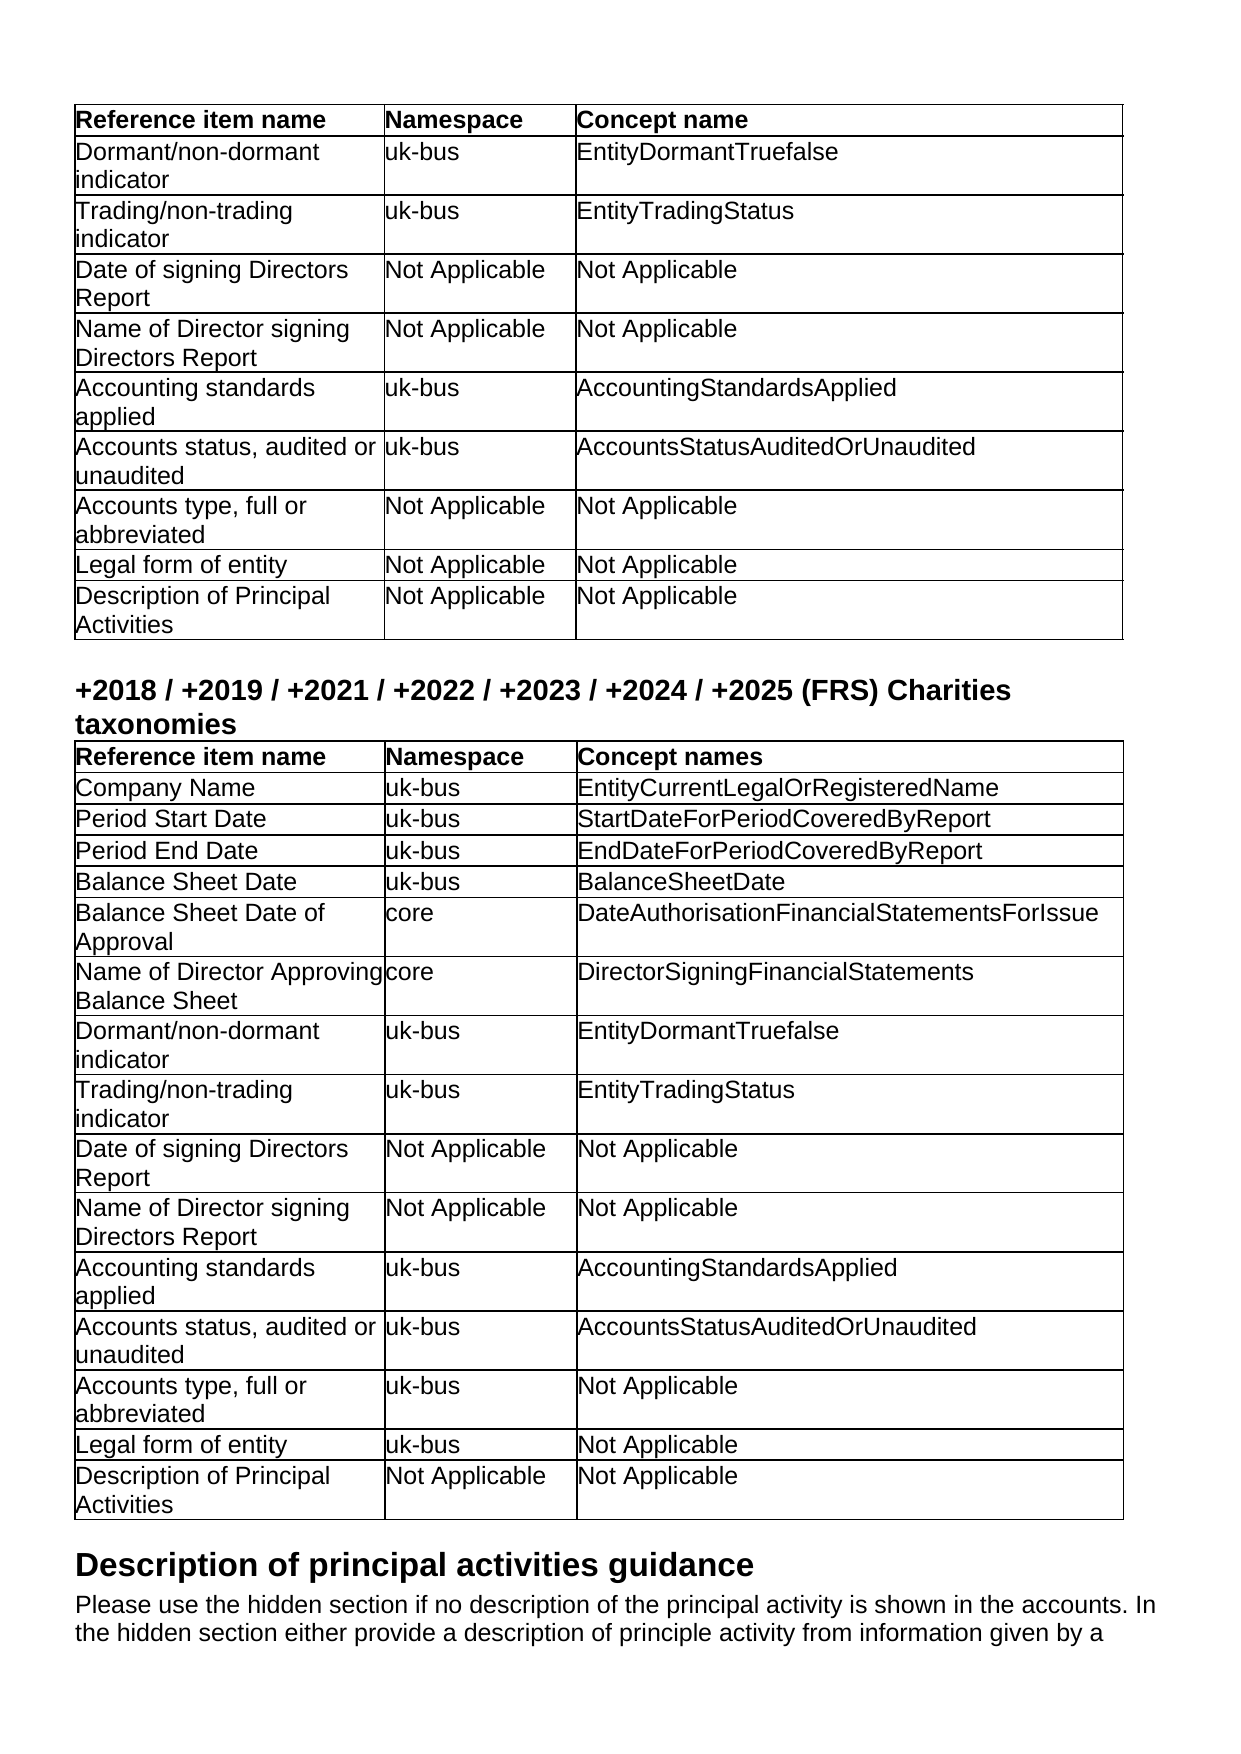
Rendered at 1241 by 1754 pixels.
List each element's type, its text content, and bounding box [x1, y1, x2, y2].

table_cell EntityDormantTruefalse [577, 137, 1122, 194]
table_cell Not Applicable [386, 1461, 576, 1518]
table_cell uk-bus [386, 1075, 576, 1133]
table_header Concept names [578, 742, 1123, 772]
table_cell Date of signing Directors Report [76, 255, 384, 312]
table_cell uk-bus [386, 805, 576, 834]
table_cell uk-bus [386, 1253, 576, 1310]
table_cell uk-bus [386, 1312, 576, 1369]
table_cell Name of Director signing Directors Report [76, 1193, 384, 1251]
table_cell Description of Principal Activities [76, 1461, 384, 1518]
table_cell uk-bus [386, 773, 576, 803]
table_cell Dormant/non-dormant indicator [76, 137, 384, 194]
table_cell EndDateForPeriodCoveredByReport [578, 836, 1123, 865]
table_cell core [386, 957, 576, 1015]
table_cell Not Applicable [578, 1135, 1123, 1192]
table_cell Balance Sheet Date [76, 867, 384, 897]
table_cell Not Applicable [578, 1461, 1123, 1518]
subtitle Description of principal activities guidance [75, 1545, 1165, 1583]
table_cell Not Applicable [578, 1430, 1123, 1459]
table_cell AccountingStandardsApplied [578, 1253, 1123, 1310]
table_header Reference item name [76, 105, 384, 135]
table_cell Accounts status, audited or unaudited [76, 1312, 384, 1369]
table_header Namespace [386, 742, 576, 772]
table_cell Not Applicable [577, 491, 1122, 548]
table_cell Description of Principal Activities [76, 581, 384, 639]
table_cell Dormant/non-dormant indicator [76, 1016, 384, 1074]
table_cell Not Applicable [385, 550, 575, 580]
table_cell DateAuthorisationFinancialStatementsForIssue [578, 898, 1123, 956]
table_cell Name of Director Approving Balance Sheet [76, 957, 384, 1015]
table_cell uk-bus [385, 137, 575, 194]
table_cell Not Applicable [578, 1371, 1123, 1428]
table_cell uk-bus [385, 373, 575, 430]
table_cell Not Applicable [577, 255, 1122, 312]
table_cell Legal form of entity [76, 550, 384, 580]
table_cell Legal form of entity [76, 1430, 384, 1459]
table_cell uk-bus [386, 836, 576, 865]
table_cell Not Applicable [385, 581, 575, 639]
table_cell Accounts status, audited or unaudited [76, 432, 384, 489]
table_cell Not Applicable [578, 1193, 1123, 1251]
table_cell Date of signing Directors Report [76, 1135, 384, 1192]
table_cell uk-bus [385, 432, 575, 489]
table_cell Trading/non-trading indicator [76, 196, 384, 253]
table_cell core [386, 898, 576, 956]
table_cell Period Start Date [76, 805, 384, 834]
table_header Namespace [385, 105, 575, 135]
table_cell Period End Date [76, 836, 384, 865]
table_cell Accounts type, full or abbreviated [76, 1371, 384, 1428]
table_cell Not Applicable [385, 491, 575, 548]
table_cell AccountingStandardsApplied [577, 373, 1122, 430]
text Please use the hidden section if no description of the principal activity is shown in the accounts. In the hidden section either provide a description of principle activity from information given by a [75, 1590, 1165, 1647]
table_cell Not Applicable [386, 1135, 576, 1192]
table_cell Accounts type, full or abbreviated [76, 491, 384, 548]
table_cell Not Applicable [577, 550, 1122, 580]
table_cell uk-bus [386, 1371, 576, 1428]
table_cell uk-bus [386, 867, 576, 897]
table_cell Balance Sheet Date of Approval [76, 898, 384, 956]
table_cell Accounting standards applied [76, 1253, 384, 1310]
table_cell Trading/non-trading indicator [76, 1075, 384, 1133]
table_cell Not Applicable [386, 1193, 576, 1251]
subtitle +2018 / +2019 / +2021 / +2022 / +2023 / +2024 / +2025 (FRS) Charities taxonomies [75, 673, 1165, 740]
table_cell Not Applicable [577, 581, 1122, 639]
table_cell Not Applicable [385, 255, 575, 312]
table_cell Not Applicable [385, 314, 575, 371]
table_header Concept name [577, 105, 1122, 135]
table_cell EntityTradingStatus [578, 1075, 1123, 1133]
table_cell EntityDormantTruefalse [578, 1016, 1123, 1074]
table_cell uk-bus [385, 196, 575, 253]
table_cell EntityTradingStatus [577, 196, 1122, 253]
table_header Reference item name [76, 742, 384, 772]
table_cell uk-bus [386, 1016, 576, 1074]
table_cell EntityCurrentLegalOrRegisteredName [578, 773, 1123, 803]
table_cell AccountsStatusAuditedOrUnaudited [577, 432, 1122, 489]
table_cell uk-bus [386, 1430, 576, 1459]
table_cell AccountsStatusAuditedOrUnaudited [578, 1312, 1123, 1369]
table_cell Not Applicable [577, 314, 1122, 371]
table_cell BalanceSheetDate [578, 867, 1123, 897]
table_cell Accounting standards applied [76, 373, 384, 430]
table_cell DirectorSigningFinancialStatements [578, 957, 1123, 1015]
table_cell Name of Director signing Directors Report [76, 314, 384, 371]
table_cell StartDateForPeriodCoveredByReport [578, 805, 1123, 834]
table_cell Company Name [76, 773, 384, 803]
